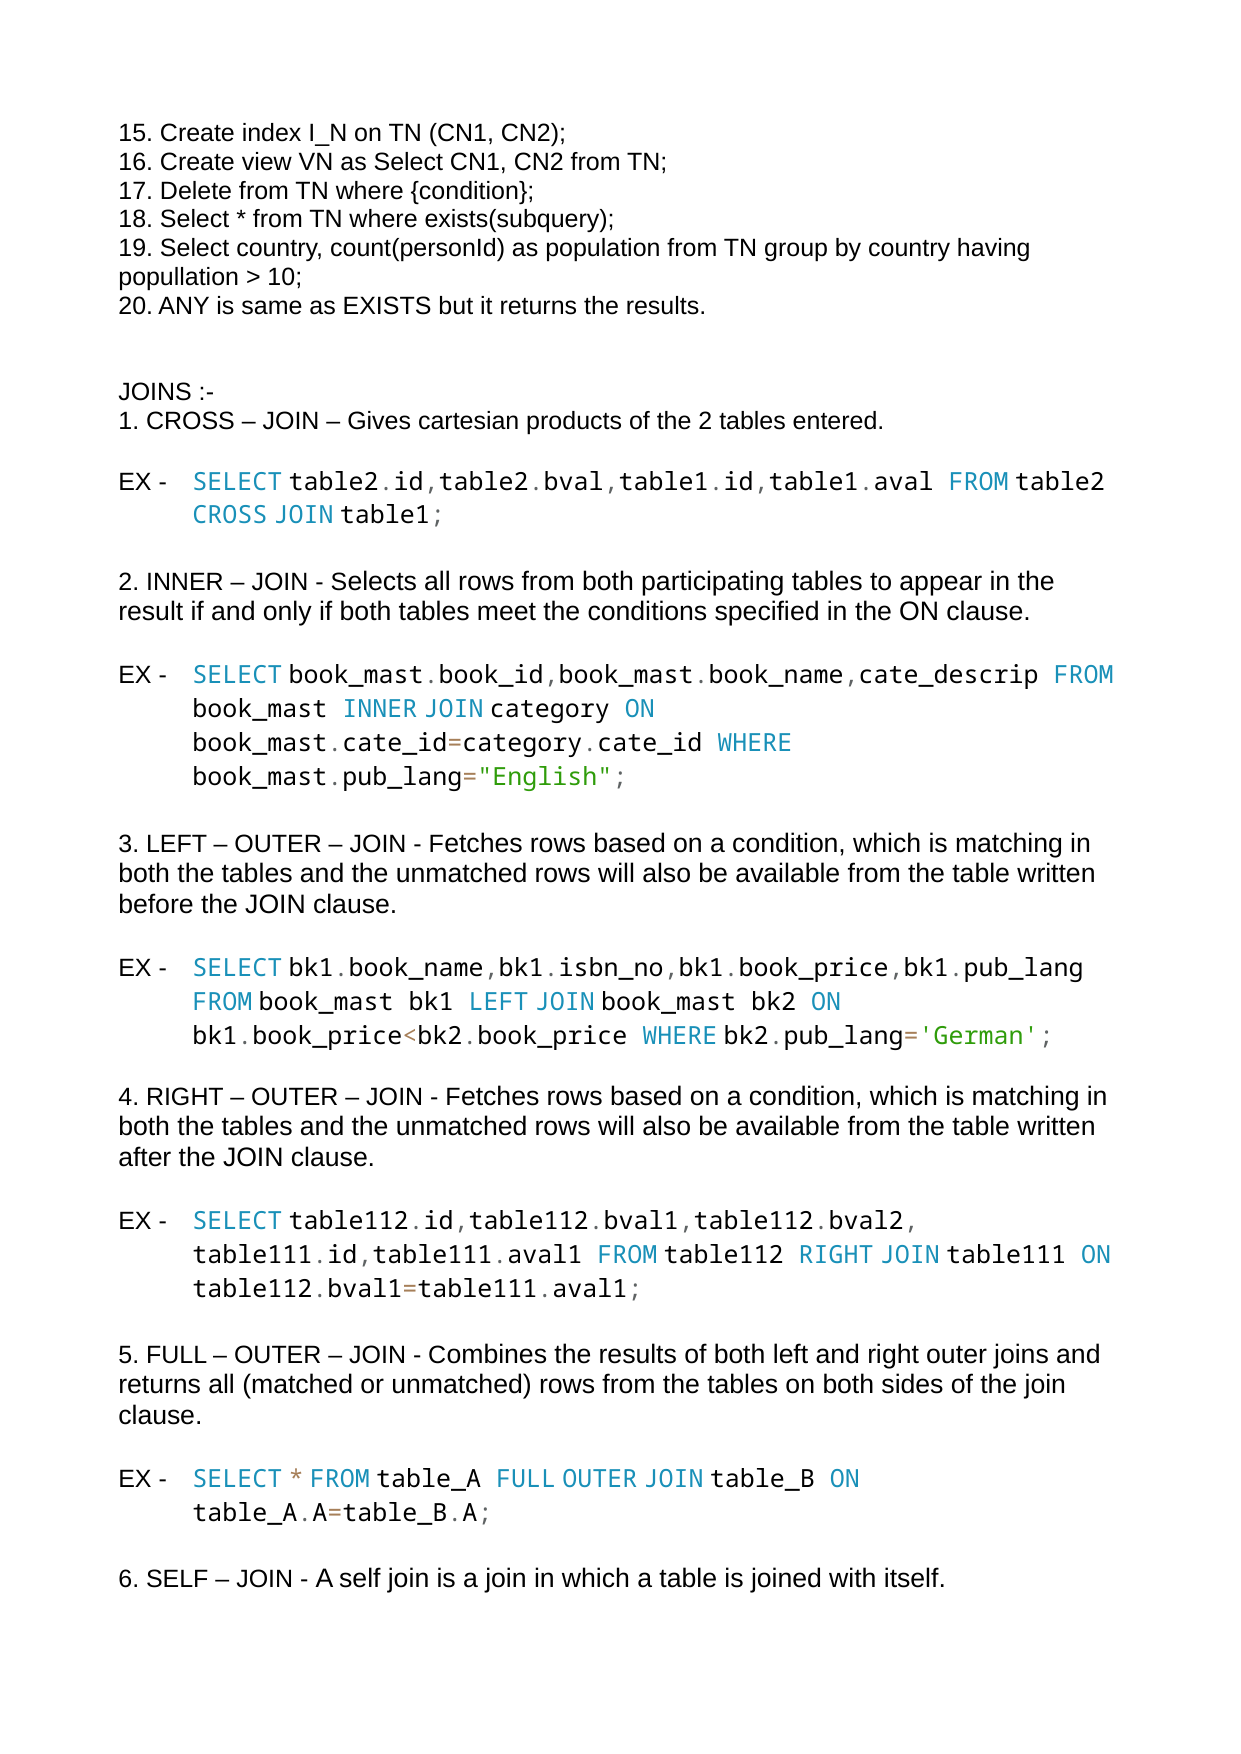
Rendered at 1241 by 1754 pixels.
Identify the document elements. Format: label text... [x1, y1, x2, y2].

text EX - SELECT book_mast.book_id,book_mast.book_name,cate_descrip FROM book_mast INNER JOIN category ON book_mast.cate_id=category.cate_id WHERE book_mast.pub_lang="English"; [118, 657, 1122, 793]
text JOINS :- [118, 377, 1122, 406]
text 3. LEFT – OUTER – JOIN - Fetches rows based on a condition, which is matching in both the tables and the unmatched rows will also be available from the table written before the JOIN clause. [118, 827, 1122, 919]
text EX - SELECT * FROM table_A FULL OUTER JOIN table_B ON table_A.A=table_B.A; [118, 1461, 1122, 1529]
text EX - SELECT table112.id,table112.bval1,table112.bval2, table111.id,table111.aval1 FROM table112 RIGHT JOIN table111 ON table112.bval1=table111.aval1; [118, 1202, 1122, 1304]
text 6. SELF – JOIN - A self join is a join in which a table is joined with itself. [118, 1563, 1122, 1593]
text 19. Select country, count(personId) as population from TN group by country having popullation > 10; [118, 233, 1122, 291]
text 5. FULL – OUTER – JOIN - Combines the results of both left and right outer joins and returns all (matched or unmatched) rows from the tables on both sides of the join clause. [118, 1338, 1122, 1430]
text 4. RIGHT – OUTER – JOIN - Fetches rows based on a condition, which is matching in both the tables and the unmatched rows will also be available from the table written after the JOIN clause. [118, 1080, 1122, 1172]
text 15. Create index I_N on TN (CN1, CN2); [118, 118, 1122, 147]
text EX - SELECT bk1.book_name,bk1.isbn_no,bk1.book_price,bk1.pub_lang FROM book_mast bk1 LEFT JOIN book_mast bk2 ON bk1.book_price<bk2.book_price WHERE bk2.pub_lang='German'; [118, 949, 1122, 1051]
text 20. ANY is same as EXISTS but it returns the results. [118, 291, 1122, 319]
text 1. CROSS – JOIN – Gives cartesian products of the 2 tables entered. [118, 406, 1122, 434]
text 16. Create view VN as Select CN1, CN2 from TN; [118, 147, 1122, 176]
text 18. Select * from TN where exists(subquery); [118, 204, 1122, 233]
text 2. INNER – JOIN - Selects all rows from both participating tables to appear in the result if and only if both tables meet the conditions specified in the ON clause. [118, 565, 1122, 626]
text EX - SELECT table2.id,table2.bval,table1.id,table1.aval FROM table2 CROSS JOIN table1; [118, 463, 1122, 531]
text 17. Delete from TN where {condition}; [118, 176, 1122, 204]
